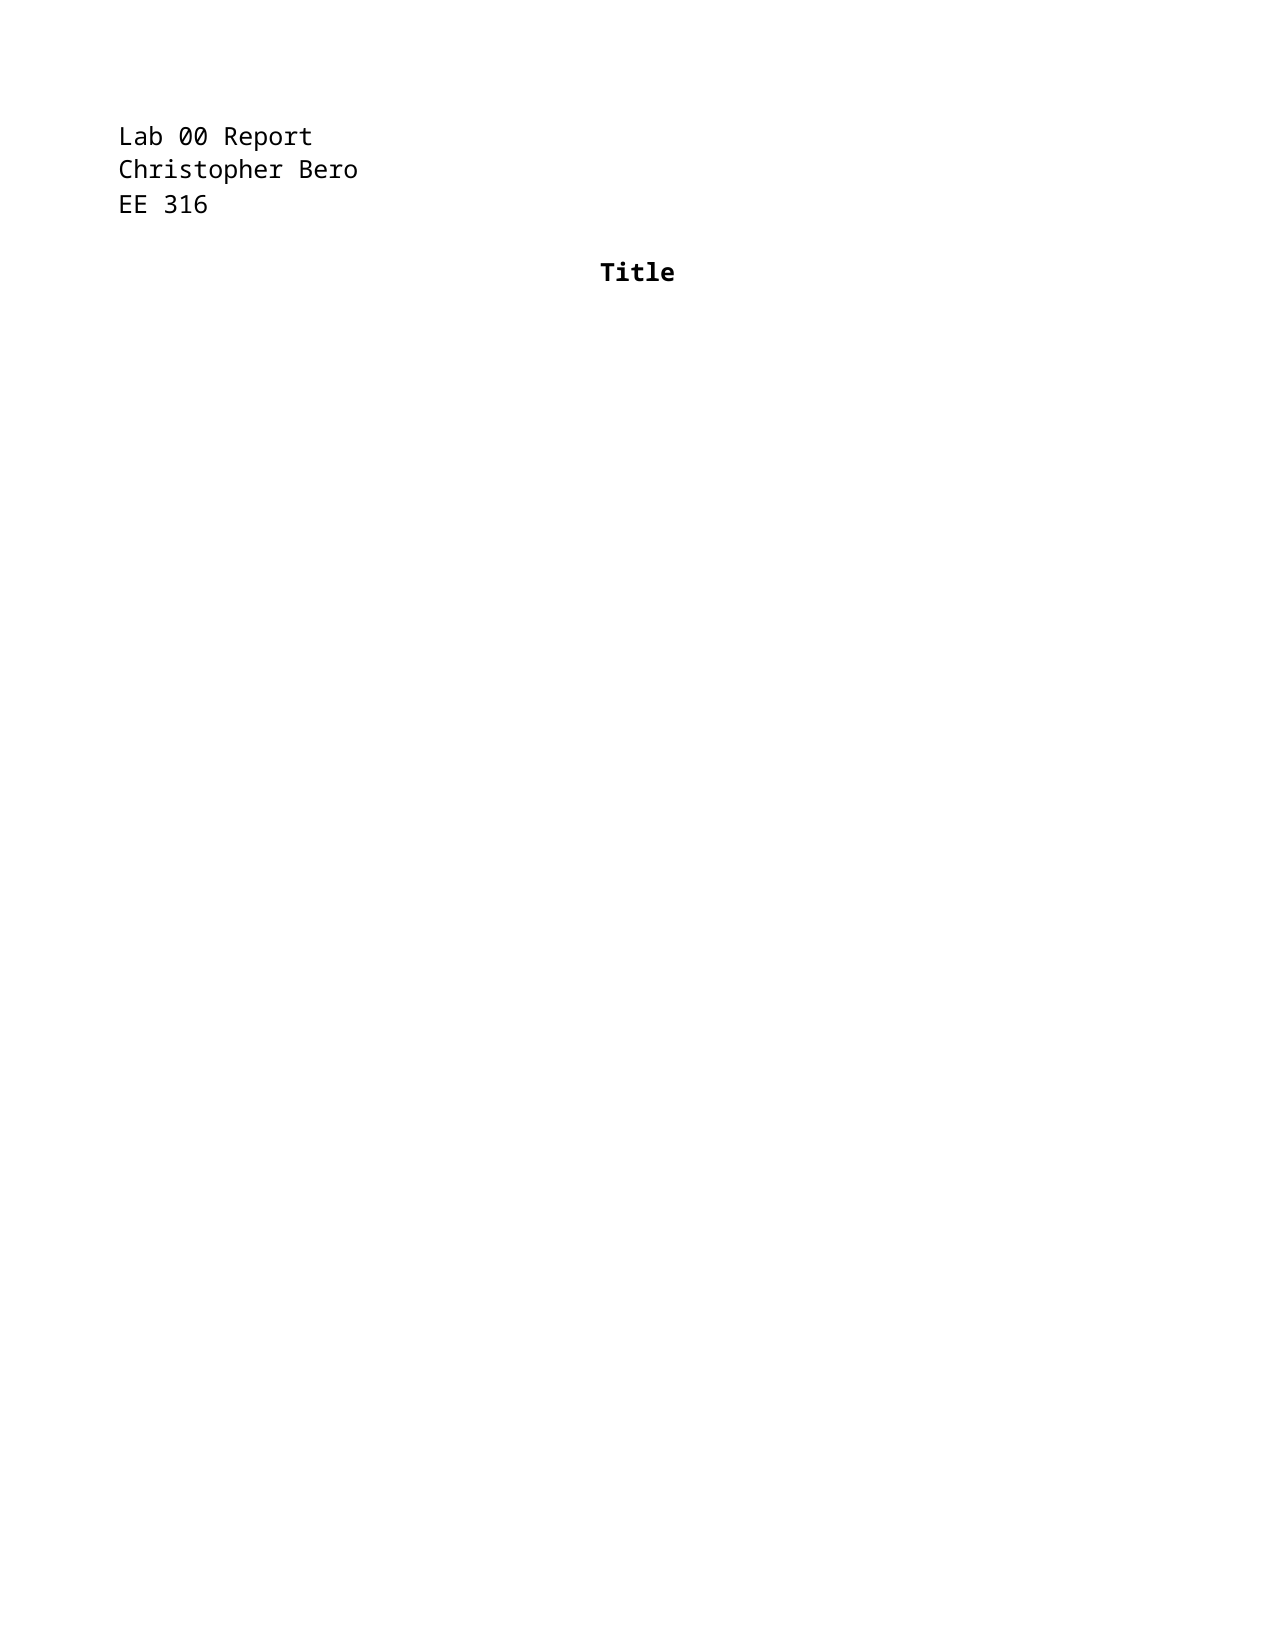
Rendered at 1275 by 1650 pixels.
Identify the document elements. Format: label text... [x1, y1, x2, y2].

text EE 316 [118, 186, 1157, 220]
text Title [118, 254, 1157, 288]
text Christopher Bero [118, 152, 1157, 186]
text Lab 00 Report [118, 118, 1157, 152]
